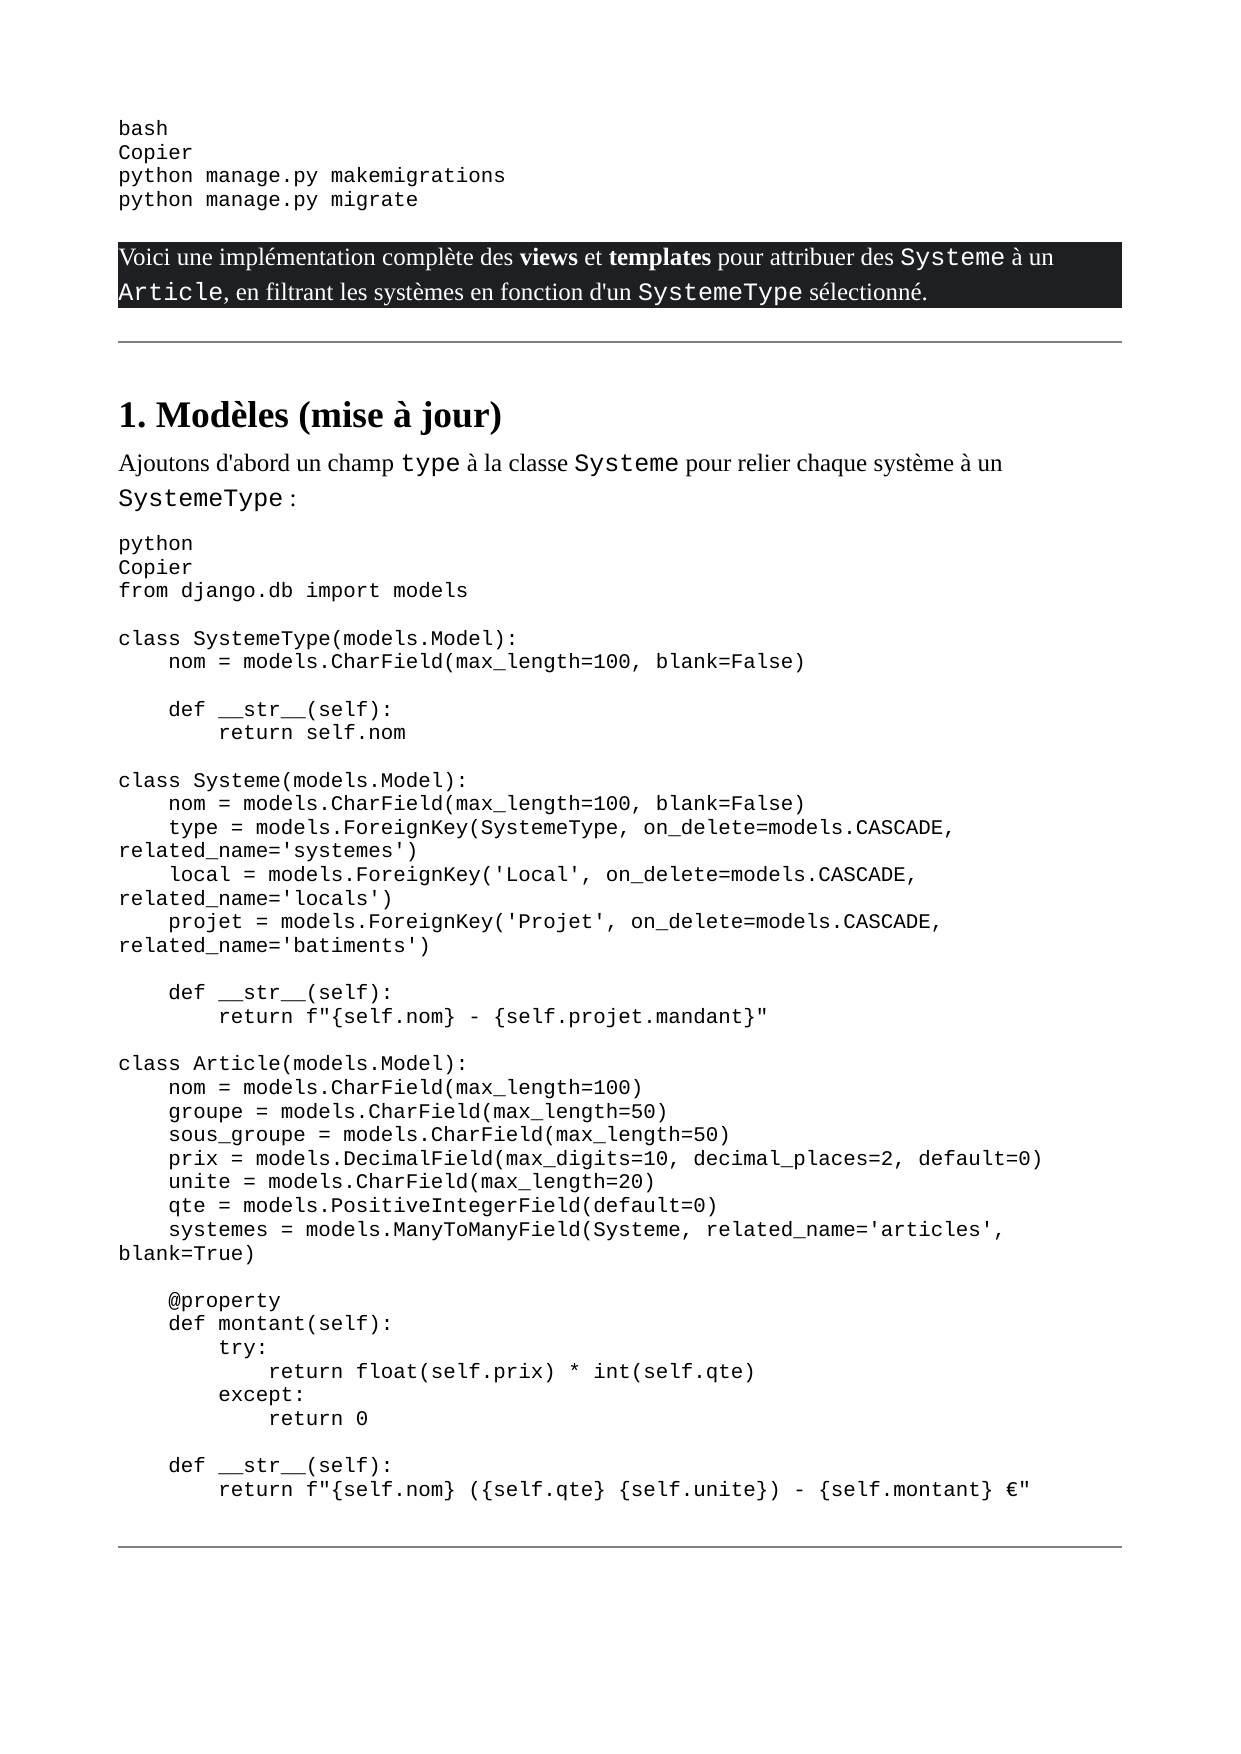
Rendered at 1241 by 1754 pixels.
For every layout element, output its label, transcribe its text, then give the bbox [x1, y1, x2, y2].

text class Systeme(models.Model): [118, 769, 1122, 793]
text systemes = models.ManyToManyField(Systeme, related_name='articles', blank=True) [118, 1219, 1122, 1266]
text groupe = models.CharField(max_length=50) [118, 1101, 1122, 1124]
text try: [118, 1337, 1122, 1361]
text prix = models.DecimalField(max_digits=10, decimal_places=2, default=0) [118, 1148, 1122, 1172]
text Copier [118, 142, 1122, 165]
text return f"{self.nom} - {self.projet.mandant}" [118, 1006, 1122, 1030]
text nom = models.CharField(max_length=100, blank=False) [118, 793, 1122, 817]
text sous_groupe = models.CharField(max_length=50) [118, 1124, 1122, 1148]
text def __str__(self): [118, 982, 1122, 1006]
text return 0 [118, 1408, 1122, 1432]
text Voici une implémentation complète des views et templates pour attribuer des Systeme à un Article, en filtrant les systèmes en fonction d'un SystemeType sélectionné. [118, 242, 1122, 308]
text python manage.py makemigrations [118, 165, 1122, 189]
text python [118, 533, 1122, 557]
text def __str__(self): [118, 1455, 1122, 1479]
text def montant(self): [118, 1313, 1122, 1337]
text python manage.py migrate [118, 189, 1122, 213]
text nom = models.CharField(max_length=100, blank=False) [118, 651, 1122, 675]
text local = models.ForeignKey('Local', on_delete=models.CASCADE, related_name='locals') [118, 864, 1122, 911]
text Ajoutons d'abord un champ type à la classe Systeme pour relier chaque système à un SystemeType : [118, 448, 1122, 514]
text bash [118, 118, 1122, 142]
text except: [118, 1384, 1122, 1408]
text from django.db import models [118, 580, 1122, 604]
text return self.nom [118, 722, 1122, 746]
text projet = models.ForeignKey('Projet', on_delete=models.CASCADE, related_name='batiments') [118, 911, 1122, 959]
text Copier [118, 557, 1122, 580]
text class SystemeType(models.Model): [118, 628, 1122, 651]
subtitle 1. Modèles (mise à jour) [118, 392, 1122, 436]
text @property [118, 1290, 1122, 1313]
text return f"{self.nom} ({self.qte} {self.unite}) - {self.montant} €" [118, 1479, 1122, 1503]
text class Article(models.Model): [118, 1053, 1122, 1077]
text return float(self.prix) * int(self.qte) [118, 1361, 1122, 1384]
text unite = models.CharField(max_length=20) [118, 1172, 1122, 1195]
text type = models.ForeignKey(SystemeType, on_delete=models.CASCADE, related_name='systemes') [118, 817, 1122, 864]
text qte = models.PositiveIntegerField(default=0) [118, 1195, 1122, 1219]
text def __str__(self): [118, 699, 1122, 722]
text nom = models.CharField(max_length=100) [118, 1077, 1122, 1101]
